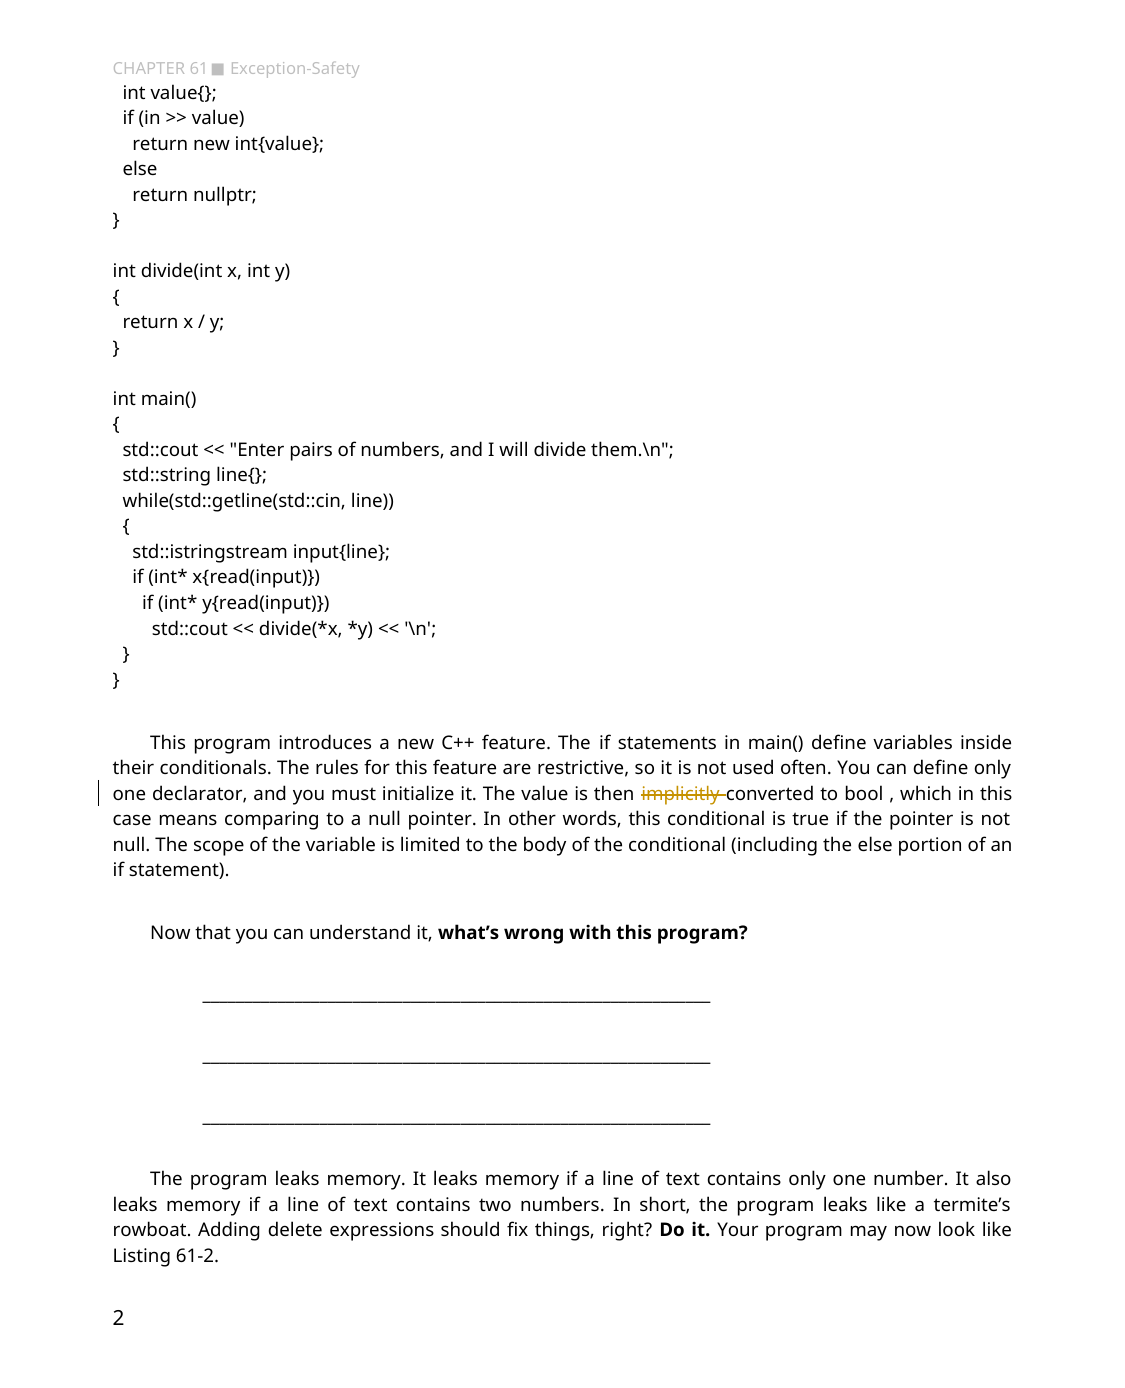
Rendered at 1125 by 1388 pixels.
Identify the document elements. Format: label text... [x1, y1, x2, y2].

text return nullptr; [112, 181, 1012, 207]
list _____________________________________________________________ [202, 1041, 1012, 1067]
text std::cout << "Enter pairs of numbers, and I will divide them.\n"; [112, 436, 1012, 462]
text else [112, 156, 1012, 181]
text } [112, 640, 1012, 666]
text Now that you can understand it, what’s wrong with this program? [112, 919, 1012, 945]
text int value{}; [112, 79, 1012, 104]
text if (int* x{read(input)}) [112, 564, 1012, 589]
text int main() [112, 385, 1012, 411]
text { [112, 513, 1012, 538]
text int divide(int x, int y) [112, 258, 1012, 283]
text } [112, 334, 1012, 360]
list _____________________________________________________________ [202, 1102, 1012, 1128]
text return x / y; [112, 309, 1012, 334]
text std::istringstream input{line}; [112, 538, 1012, 564]
text { [112, 411, 1012, 436]
text if (in >> value) [112, 104, 1012, 130]
text This program introduces a new C++ feature. The if statements in main() define variables inside their conditionals. The rules for this feature are restrictive, so it is not used often. You can define only one declarator, and you must initialize it. The value is then converted to bool , which in this case means comparing to a null pointer. In other words, this conditional is true if the pointer is not null. The scope of the variable is limited to the body of the conditional (including the else portion of an if statement). [112, 729, 1012, 882]
text if (int* y{read(input)}) [112, 589, 1012, 615]
text { [112, 283, 1012, 309]
text } [112, 666, 1012, 691]
text std::string line{}; [112, 462, 1012, 487]
text } [112, 207, 1012, 232]
text std::cout << divide(*x, *y) << '\n'; [112, 615, 1012, 640]
text while(std::getline(std::cin, line)) [112, 487, 1012, 513]
text return new int{value}; [112, 130, 1012, 156]
list _____________________________________________________________ [202, 981, 1012, 1006]
text The program leaks memory. It leaks memory if a line of text contains only one number. It also leaks memory if a line of text contains two numbers. In short, the program leaks like a termite’s rowboat. Adding delete expressions should fix things, right? Do it. Your program may now look like Listing 61-2. [112, 1165, 1012, 1267]
